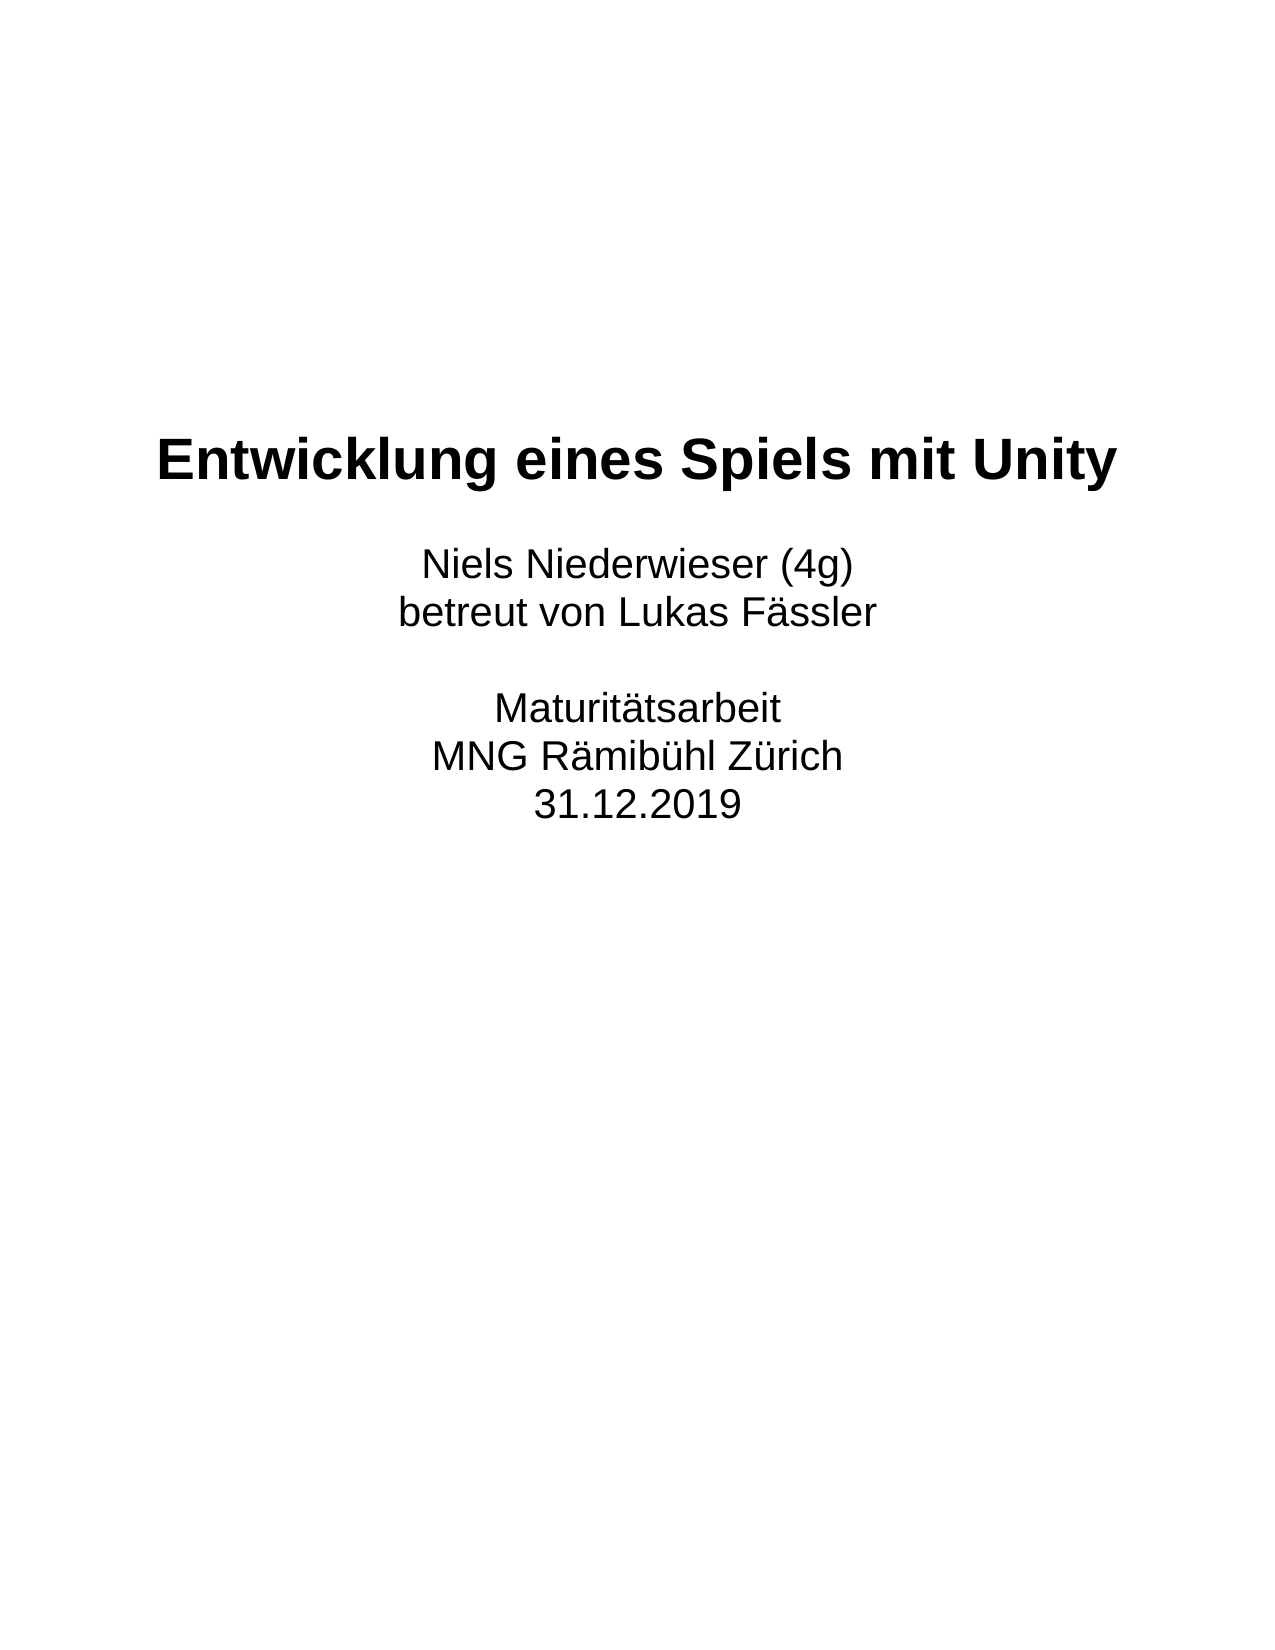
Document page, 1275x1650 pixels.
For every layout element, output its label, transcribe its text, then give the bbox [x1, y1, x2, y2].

text Maturitätsarbeit [118, 683, 1157, 731]
text MNG Rämibühl Zürich [118, 731, 1157, 779]
text Niels Niederwieser (4g) [118, 540, 1157, 588]
text 31.12.2019 [118, 779, 1157, 827]
title Entwicklung eines Spiels mit Unity [118, 425, 1157, 492]
text betreut von Lukas Fässler [118, 588, 1157, 636]
